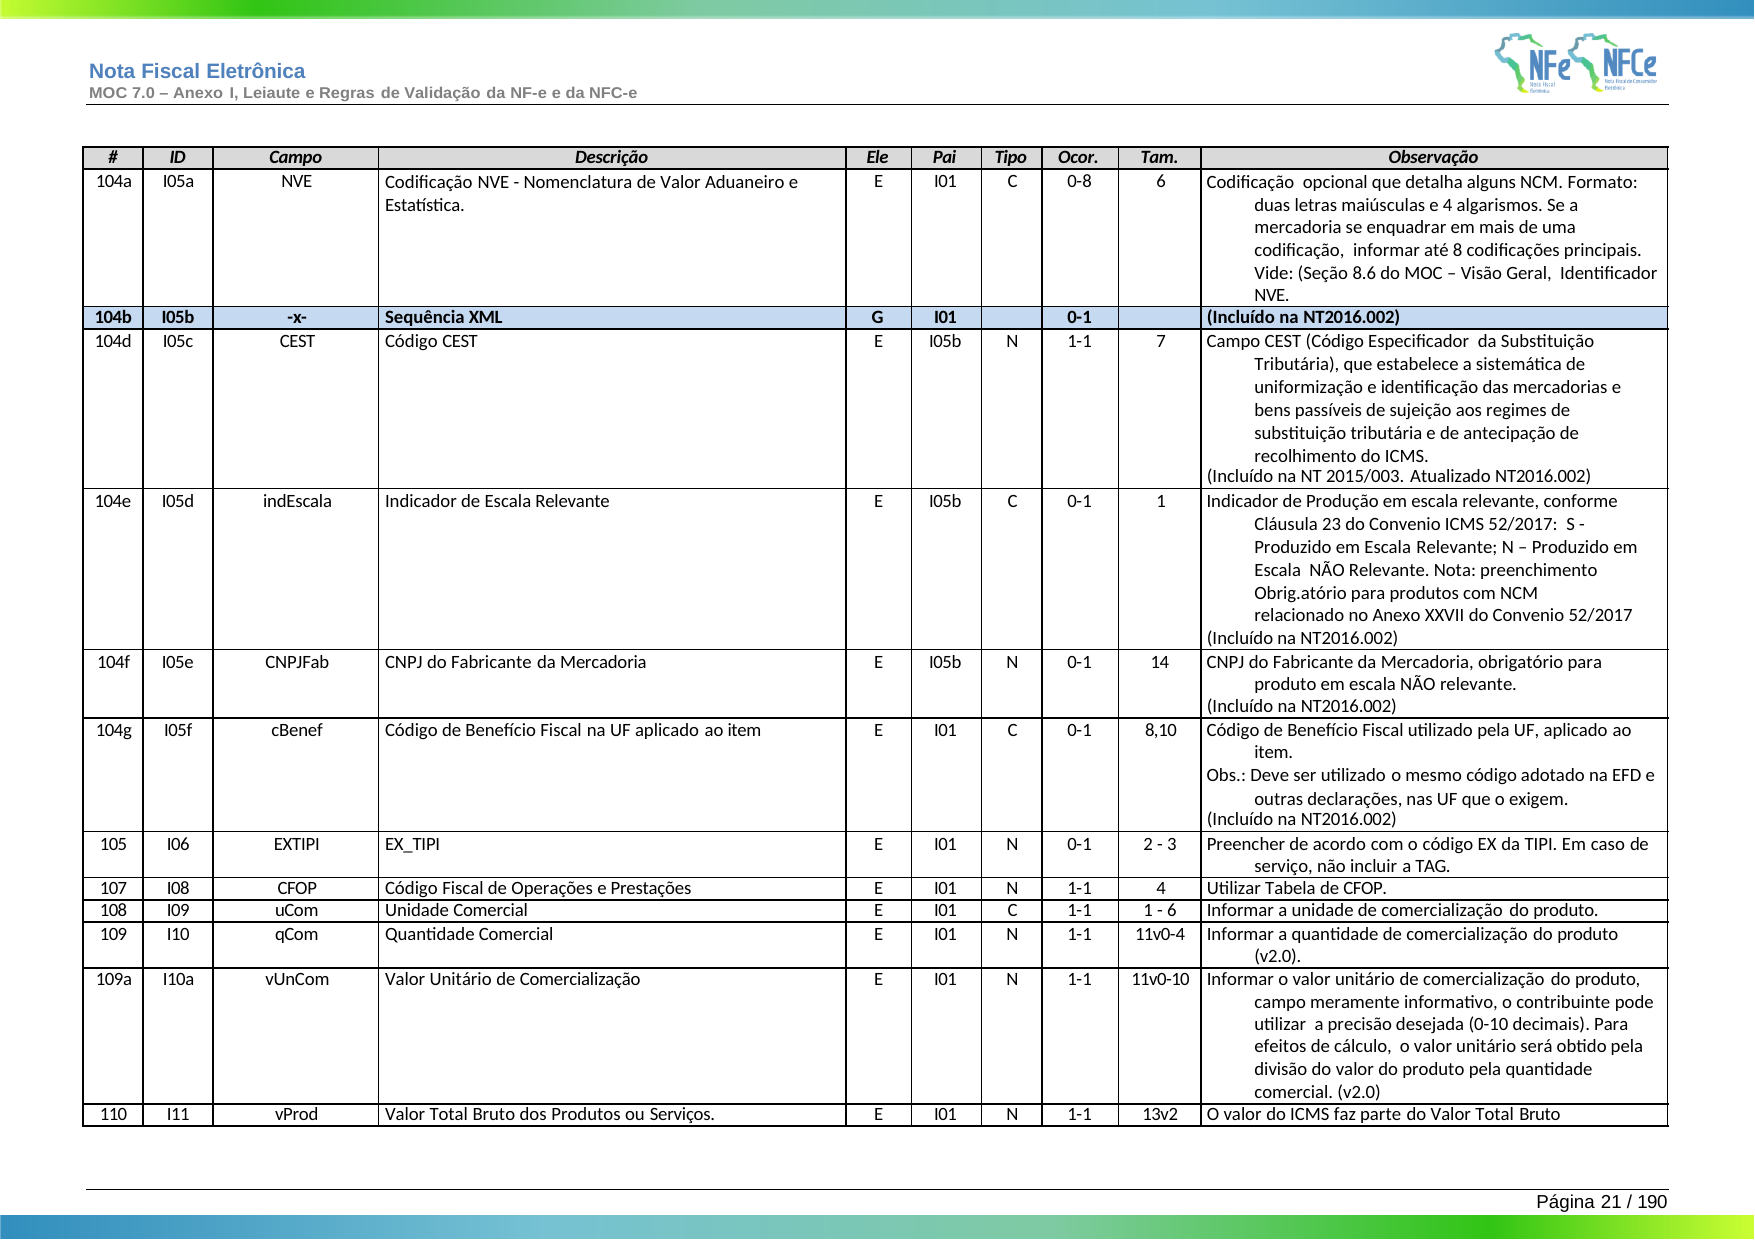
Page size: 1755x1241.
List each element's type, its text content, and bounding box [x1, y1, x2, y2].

table_cell EXTIPI [214, 832, 378, 877]
table_cell G [847, 307, 911, 328]
table_cell Código CEST [379, 330, 845, 488]
table_cell vUnCom [214, 969, 378, 1103]
table_cell C [982, 719, 1041, 831]
table_cell E [847, 1105, 911, 1125]
table_cell 1 - 6 [1119, 901, 1200, 921]
table_cell N [982, 832, 1041, 877]
table_cell NVE [214, 170, 378, 306]
table_cell Valor Total Bruto dos Produtos ou Serviços. [379, 1105, 845, 1125]
table_header Tam. [1119, 148, 1200, 168]
table_cell N [982, 878, 1041, 899]
table_cell Código Fiscal de Operações e Prestações [379, 878, 845, 899]
table_cell 13v2 [1119, 1105, 1200, 1125]
table_cell 0-8 [1043, 170, 1118, 306]
table_cell I10a [144, 969, 212, 1103]
table_cell 107 [84, 878, 142, 899]
table_cell I05a [144, 170, 212, 306]
table_cell N [982, 1105, 1041, 1125]
table_header Ele [847, 148, 911, 168]
table_cell qCom [214, 923, 378, 967]
table_cell I11 [144, 1105, 212, 1125]
table_cell I05e [144, 650, 212, 717]
table_cell Unidade Comercial [379, 901, 845, 921]
table_cell 104g [84, 719, 142, 831]
table_cell E [847, 719, 911, 831]
table_cell [1119, 307, 1200, 328]
table_cell E [847, 901, 911, 921]
table_cell 108 [84, 901, 142, 921]
table_cell 109a [84, 969, 142, 1103]
table_cell E [847, 923, 911, 967]
table_cell [982, 307, 1041, 328]
table_cell 0-1 [1043, 650, 1118, 717]
table_cell I01 [912, 969, 981, 1103]
table_cell E [847, 170, 911, 306]
table_cell 0-1 [1043, 489, 1118, 649]
table_cell Informar a quantidade de comercialização do produto (v2.0). [1202, 923, 1667, 967]
table_cell I10 [144, 923, 212, 967]
table_cell N [982, 969, 1041, 1103]
table_cell Indicador de Produção em escala relevante, conforme Cláusula 23 do Convenio ICMS 52/2017: S - Produzido em Escala Relevante; N – Produzido em Escala NÃO Relevante. Nota: preenchimento Obrig.atório para produtos com NCM relacionado no Anexo XXVII do Convenio 52/2017 (Incluído na NT2016.002) [1202, 489, 1667, 649]
table_cell CEST [214, 330, 378, 488]
table_cell E [847, 330, 911, 488]
table_cell Campo CEST (Código Especificador da Substituição Tributária), que estabelece a sistemática de uniformização e identificação das mercadorias e bens passíveis de sujeição aos regimes de substituição tributária e de antecipação de recolhimento do ICMS. (Incluído na NT 2015/003. Atualizado NT2016.002) [1202, 330, 1667, 488]
table_cell 1-1 [1043, 901, 1118, 921]
table_cell Informar a unidade de comercialização do produto. [1202, 901, 1667, 921]
table_cell I05c [144, 330, 212, 488]
table_cell I01 [912, 307, 981, 328]
table_cell Utilizar Tabela de CFOP. [1202, 878, 1667, 899]
table_cell Sequência XML [379, 307, 845, 328]
table_cell 0-1 [1043, 307, 1118, 328]
table_cell N [982, 650, 1041, 717]
table_cell C [982, 901, 1041, 921]
table_cell 104f [84, 650, 142, 717]
table_cell 104d [84, 330, 142, 488]
table_cell 11v0-4 [1119, 923, 1200, 967]
table_cell EX_TIPI [379, 832, 845, 877]
table_cell uCom [214, 901, 378, 921]
table_cell I05b [912, 650, 981, 717]
table_cell E [847, 969, 911, 1103]
table_cell CNPJ do Fabricante da Mercadoria, obrigatório para produto em escala NÃO relevante. (Incluído na NT2016.002) [1202, 650, 1667, 717]
table_cell 2 - 3 [1119, 832, 1200, 877]
table_cell I05b [144, 307, 212, 328]
table_cell E [847, 489, 911, 649]
table_header Pai [912, 148, 981, 168]
table_cell 0-1 [1043, 719, 1118, 831]
table_cell 104e [84, 489, 142, 649]
table_cell N [982, 330, 1041, 488]
table_cell Codificação opcional que detalha alguns NCM. Formato: duas letras maiúsculas e 4 algarismos. Se a mercadoria se enquadrar em mais de uma codificação, informar até 8 codificações principais. Vide: (Seção 8.6 do MOC – Visão Geral, Identificador NVE. [1202, 170, 1667, 306]
table_cell E [847, 878, 911, 899]
table_cell CNPJ do Fabricante da Mercadoria [379, 650, 845, 717]
table_header Descrição [379, 148, 845, 168]
table_cell -x- [214, 307, 378, 328]
table_cell 1-1 [1043, 330, 1118, 488]
table_cell 105 [84, 832, 142, 877]
table_cell CFOP [214, 878, 378, 899]
table_header # [84, 148, 142, 168]
table_cell 4 [1119, 878, 1200, 899]
table_header Observação [1202, 148, 1667, 168]
table_cell I05b [912, 330, 981, 488]
table_cell I05d [144, 489, 212, 649]
table_header Ocor. [1043, 148, 1118, 168]
table_cell 8,10 [1119, 719, 1200, 831]
table_cell I01 [912, 1105, 981, 1125]
table_cell E [847, 832, 911, 877]
table_cell C [982, 170, 1041, 306]
table_cell I01 [912, 901, 981, 921]
table_cell cBenef [214, 719, 378, 831]
table_cell CNPJFab [214, 650, 378, 717]
table_cell I01 [912, 170, 981, 306]
table_cell Quantidade Comercial [379, 923, 845, 967]
table_cell I06 [144, 832, 212, 877]
table_header Campo [214, 148, 378, 168]
table_cell 0-1 [1043, 832, 1118, 877]
table_cell Codificação NVE - Nomenclatura de Valor Aduaneiro e Estatística. [379, 170, 845, 306]
table_cell 7 [1119, 330, 1200, 488]
table_cell 110 [84, 1105, 142, 1125]
table_cell 1 [1119, 489, 1200, 649]
table_cell 11v0-10 [1119, 969, 1200, 1103]
table_cell 1-1 [1043, 969, 1118, 1103]
table_cell Preencher de acordo com o código EX da TIPI. Em caso de serviço, não incluir a TAG. [1202, 832, 1667, 877]
table_cell I05b [912, 489, 981, 649]
table_cell Informar o valor unitário de comercialização do produto, campo meramente informativo, o contribuinte pode utilizar a precisão desejada (0-10 decimais). Para efeitos de cálculo, o valor unitário será obtido pela divisão do valor do produto pela quantidade comercial. (v2.0) [1202, 969, 1667, 1103]
table_cell I01 [912, 719, 981, 831]
table_cell O valor do ICMS faz parte do Valor Total Bruto [1202, 1105, 1667, 1125]
table_cell 104b [84, 307, 142, 328]
table_cell indEscala [214, 489, 378, 649]
table_cell vProd [214, 1105, 378, 1125]
table_header ID [144, 148, 212, 168]
table_header Tipo [982, 148, 1041, 168]
table_cell 6 [1119, 170, 1200, 306]
table_cell (Incluído na NT2016.002) [1202, 307, 1667, 328]
table_cell Valor Unitário de Comercialização [379, 969, 845, 1103]
table_cell 1-1 [1043, 923, 1118, 967]
table_cell I01 [912, 923, 981, 967]
table_cell C [982, 489, 1041, 649]
table_cell I05f [144, 719, 212, 831]
table_cell 1-1 [1043, 878, 1118, 899]
table_cell Indicador de Escala Relevante [379, 489, 845, 649]
table_cell 109 [84, 923, 142, 967]
table_cell Código de Benefício Fiscal utilizado pela UF, aplicado ao item. Obs.: Deve ser utilizado o mesmo código adotado na EFD e outras declarações, nas UF que o exigem. (Incluído na NT2016.002) [1202, 719, 1667, 831]
table_cell 1-1 [1043, 1105, 1118, 1125]
table_cell I01 [912, 878, 981, 899]
table_cell 14 [1119, 650, 1200, 717]
table_cell E [847, 650, 911, 717]
table_cell 104a [84, 170, 142, 306]
table_cell Código de Benefício Fiscal na UF aplicado ao item [379, 719, 845, 831]
table_cell I01 [912, 832, 981, 877]
table_cell I09 [144, 901, 212, 921]
table_cell I08 [144, 878, 212, 899]
table_cell N [982, 923, 1041, 967]
